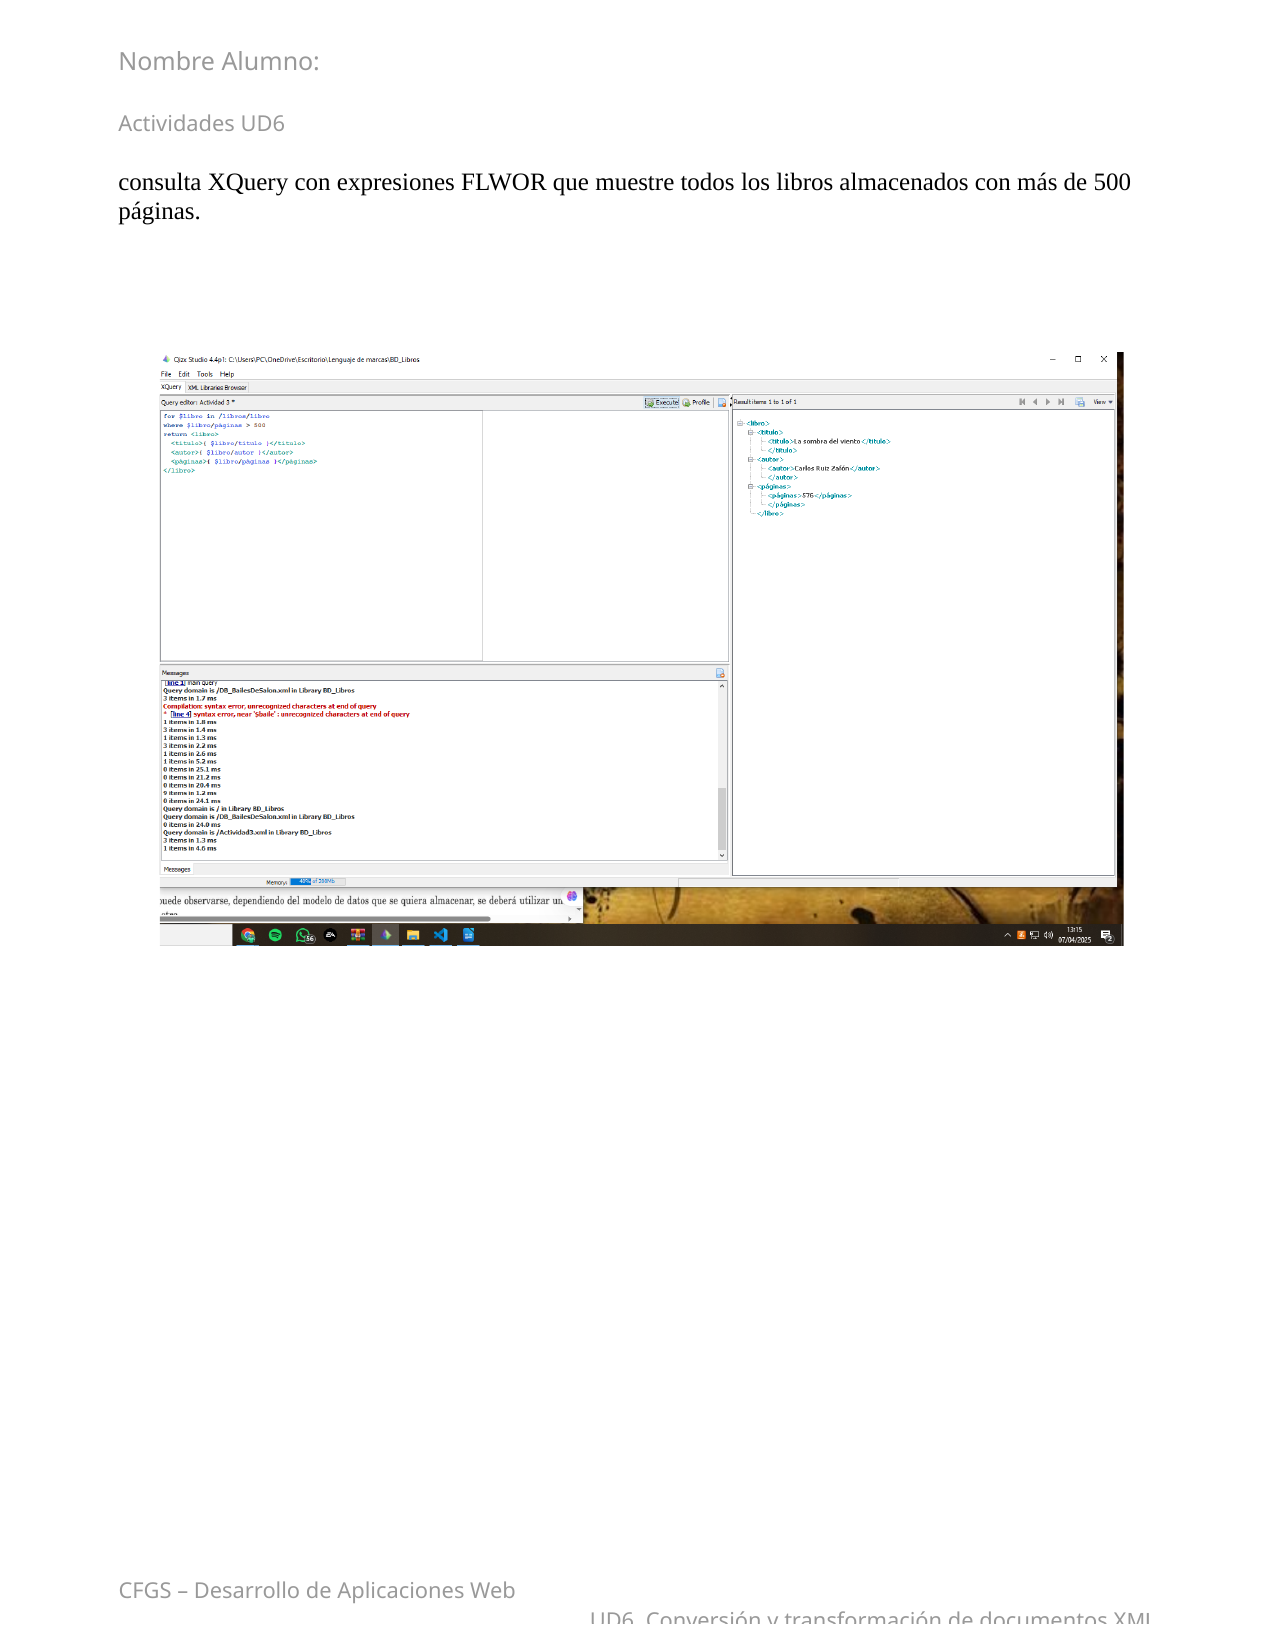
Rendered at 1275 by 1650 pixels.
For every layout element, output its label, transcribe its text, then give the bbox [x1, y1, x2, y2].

text consulta XQuery con expresiones FLWOR que muestre todos los libros almacenados con más de 500 páginas. [118, 167, 1157, 225]
picture [159, 352, 1124, 946]
